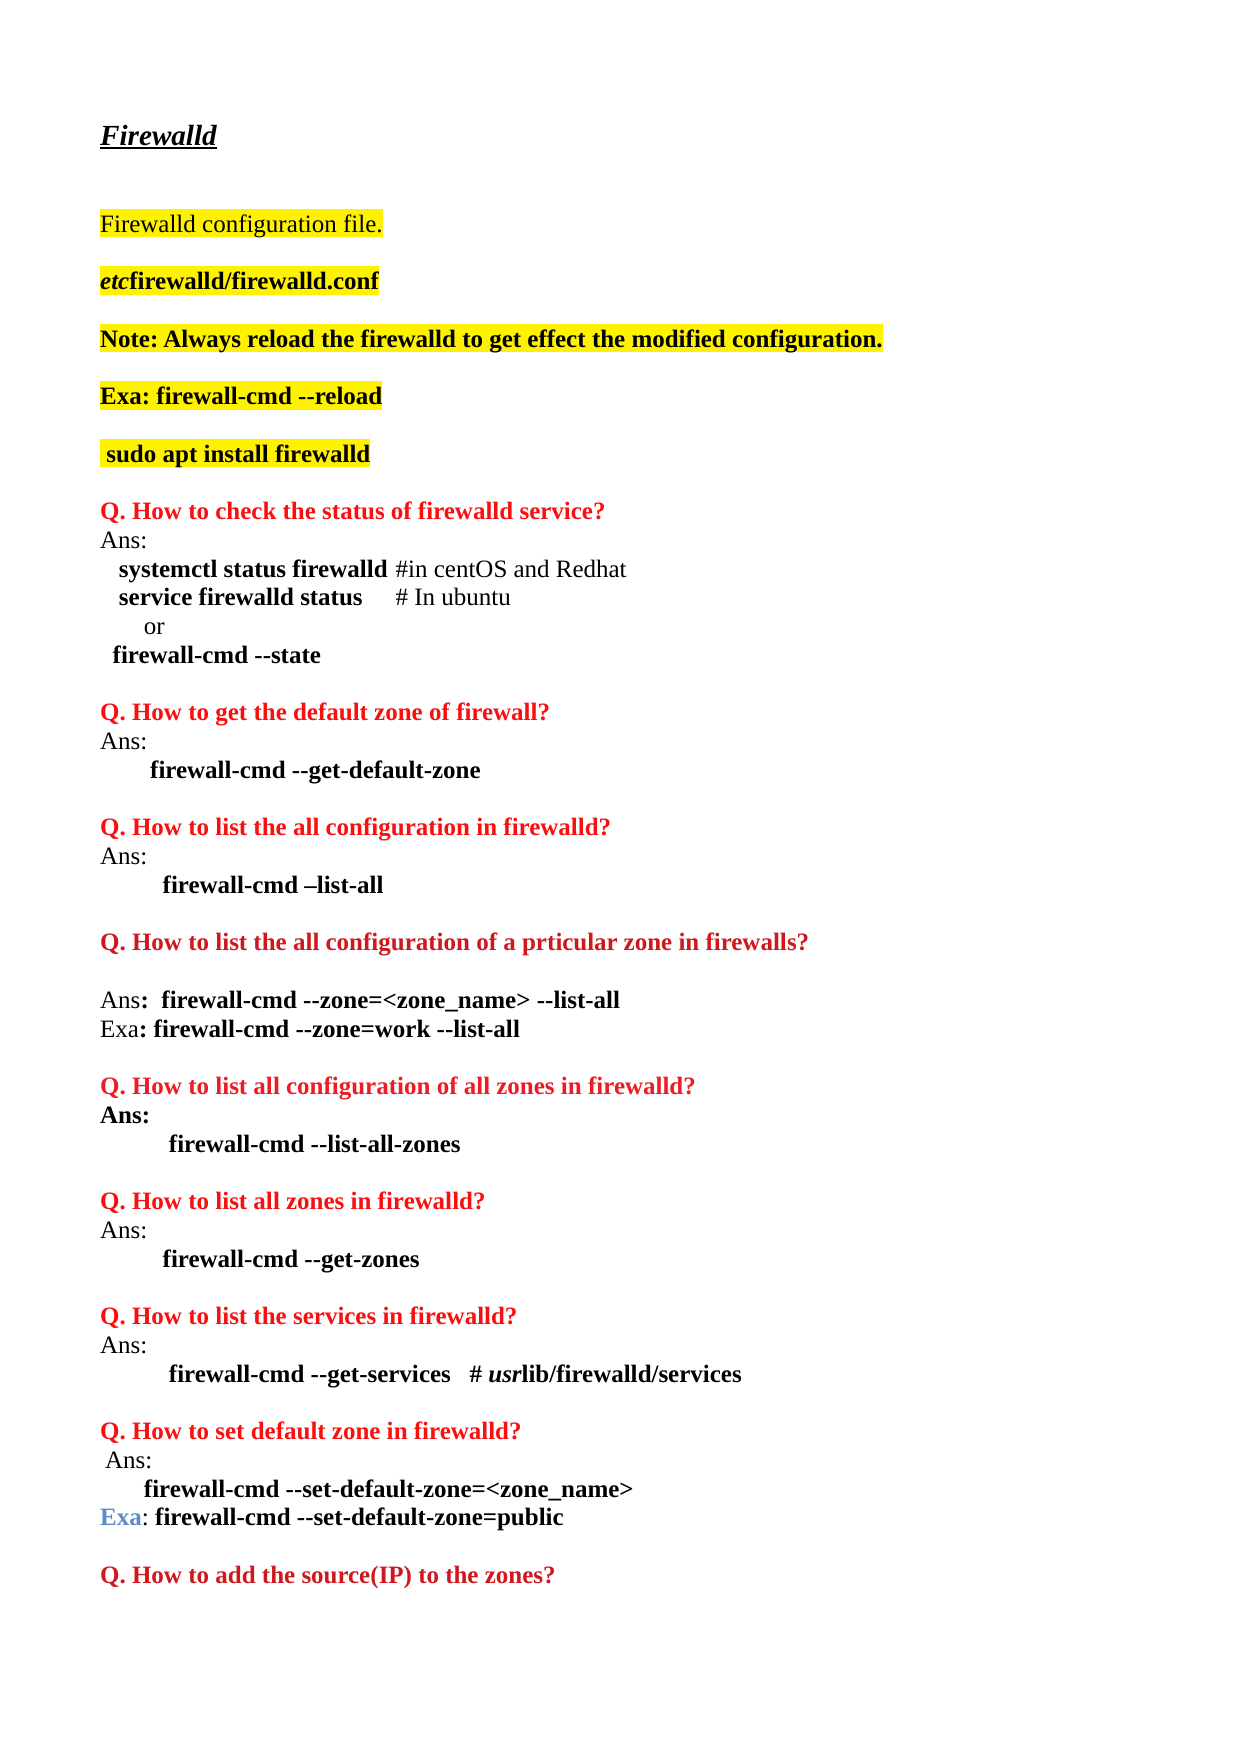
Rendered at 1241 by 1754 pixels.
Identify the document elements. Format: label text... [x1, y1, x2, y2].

text Firewalld configuration file. [100, 209, 1175, 237]
text firewall-cmd --get-zones [100, 1244, 1175, 1272]
text Exa: firewall-cmd --zone=work --list-all [100, 1014, 1175, 1042]
text etcfirewalld/firewalld.conf [100, 266, 1175, 295]
text Ans: [100, 726, 1175, 755]
text Exa: firewall-cmd --set-default-zone=public [100, 1502, 1175, 1531]
text Ans: [100, 841, 1175, 870]
text firewall-cmd --state [100, 640, 1175, 669]
text Q. How to get the default zone of firewall? [100, 697, 1175, 726]
text Ans: [100, 1100, 1175, 1129]
text systemctl status firewalld #in centOS and Redhat [100, 554, 1175, 582]
text Q. How to set default zone in firewalld? [100, 1416, 1175, 1445]
text Q. How to check the status of firewalld service? [100, 496, 1175, 525]
text or [100, 611, 1175, 640]
text Q. How to list the services in firewalld? [100, 1301, 1175, 1330]
text Q. How to list all zones in firewalld? [100, 1186, 1175, 1215]
text service firewalld status # In ubuntu [100, 582, 1175, 611]
text firewall-cmd --get-default-zone [100, 755, 1175, 784]
text Ans: [100, 1330, 1175, 1359]
text Note: Always reload the firewalld to get effect the modified configuration. [100, 324, 1175, 352]
text Q. How to list the all configuration of a prticular zone in firewalls? [100, 927, 1175, 956]
text Ans: [100, 1215, 1175, 1244]
text firewall-cmd –list-all [100, 870, 1175, 899]
text firewall-cmd --get-services # usrlib/firewalld/services [100, 1359, 1175, 1387]
text firewall-cmd --set-default-zone=<zone_name> [100, 1474, 1175, 1502]
text firewall-cmd --list-all-zones [100, 1129, 1175, 1157]
text Ans: [100, 1445, 1175, 1474]
text Ans: [100, 525, 1175, 554]
text sudo apt install firewalld [100, 439, 1175, 467]
text Q. How to list the all configuration in firewalld? [100, 812, 1175, 841]
text Ans: firewall-cmd --zone=<zone_name> --list-all [100, 985, 1175, 1014]
text Exa: firewall-cmd --reload [100, 381, 1175, 410]
text Firewalld [100, 118, 1175, 152]
text Q. How to list all configuration of all zones in firewalld? [100, 1071, 1175, 1100]
text Q. How to add the source(IP) to the zones? [100, 1560, 1175, 1589]
